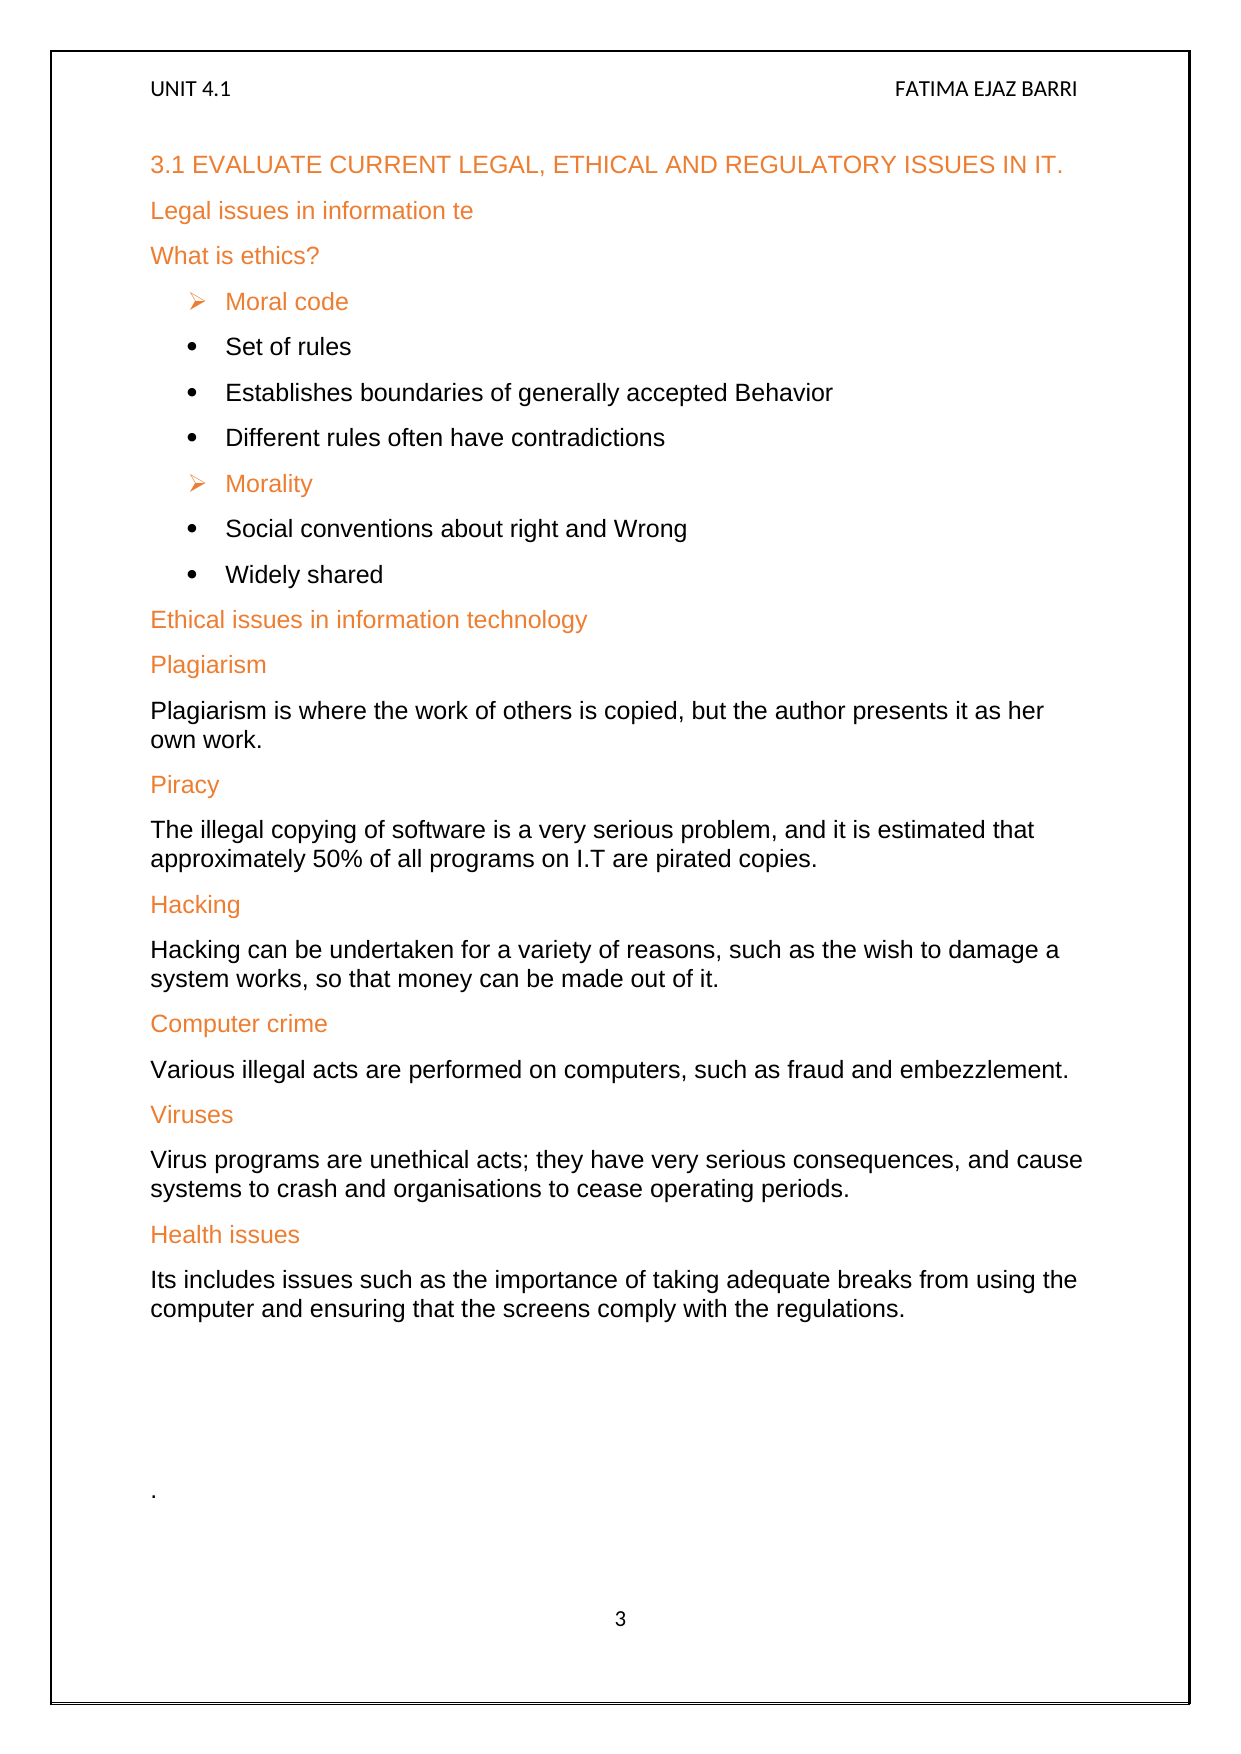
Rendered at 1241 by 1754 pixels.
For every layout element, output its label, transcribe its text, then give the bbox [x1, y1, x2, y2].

list Different rules often have contradictions [188, 423, 1090, 452]
text Various illegal acts are performed on computers, such as fraud and embezzlement. [150, 1055, 1090, 1083]
list Moral code [188, 286, 1090, 315]
text The illegal copying of software is a very serious problem, and it is estimated that approximately 50% of all programs on I.T are pirated copies. [150, 816, 1090, 873]
text Computer crime [150, 1009, 1090, 1038]
text 3.1 EVALUATE CURRENT LEGAL, ETHICAL AND REGULATORY ISSUES IN IT. [150, 150, 1090, 179]
text Hacking [150, 890, 1090, 918]
text Piracy [150, 770, 1090, 799]
list Widely shared [188, 559, 1090, 588]
text Plagiarism is where the work of others is copied, but the author presents it as her own work. [150, 696, 1090, 753]
text Plagiarism [150, 651, 1090, 679]
text What is ethics? [150, 241, 1090, 270]
text Virus programs are unethical acts; they have very serious consequences, and cause systems to crash and organisations to cease operating periods. [150, 1146, 1090, 1203]
list Establishes boundaries of generally accepted Behavior [188, 377, 1090, 406]
text Health issues [150, 1220, 1090, 1248]
text Hacking can be undertaken for a variety of reasons, such as the wish to damage a system works, so that money can be made out of it. [150, 935, 1090, 993]
text . [150, 1476, 1090, 1504]
text Viruses [150, 1100, 1090, 1129]
list Set of rules [188, 332, 1090, 361]
text Legal issues in information te [150, 196, 1090, 224]
text Ethical issues in information technology [150, 605, 1090, 634]
list Social conventions about right and Wrong [188, 514, 1090, 543]
text Its includes issues such as the importance of taking adequate breaks from using the computer and ensuring that the screens comply with the regulations. [150, 1265, 1090, 1323]
list Morality [188, 468, 1090, 497]
